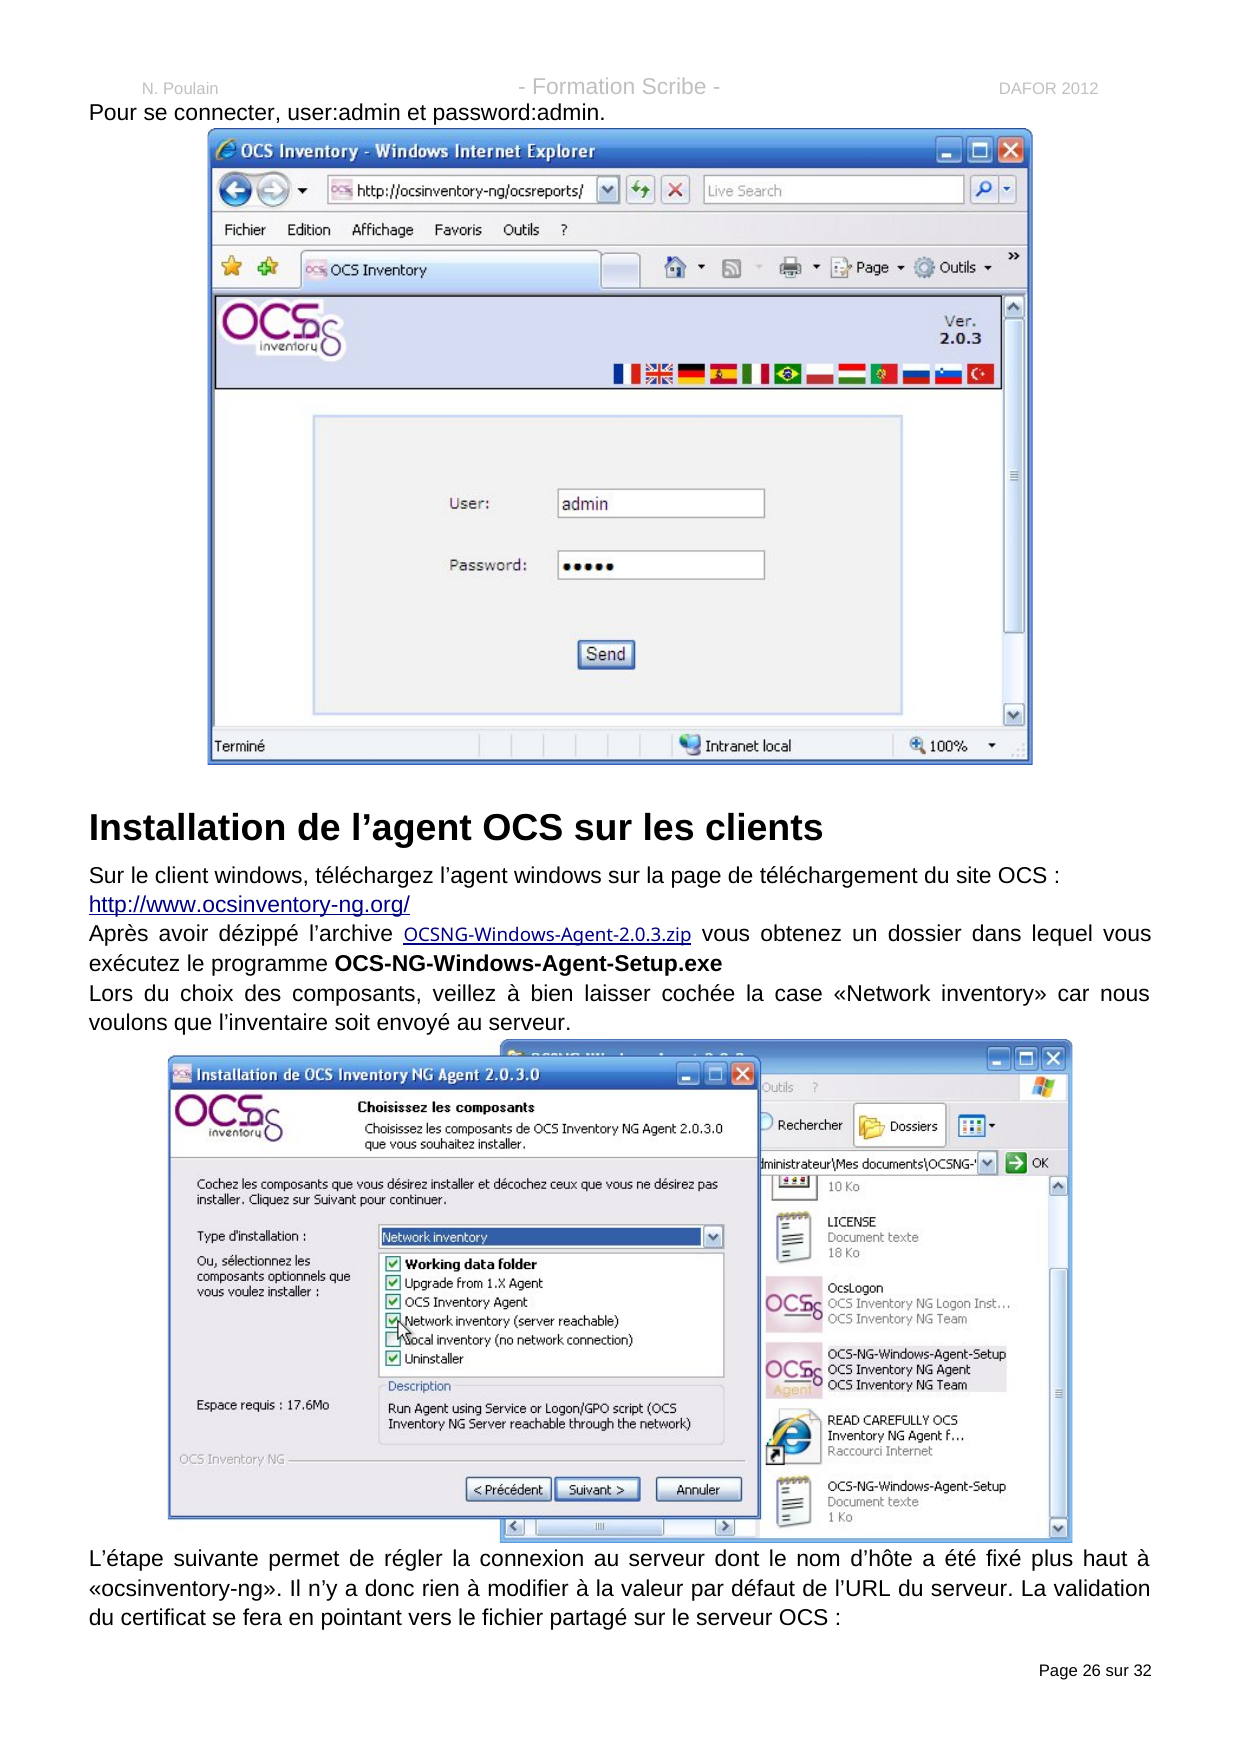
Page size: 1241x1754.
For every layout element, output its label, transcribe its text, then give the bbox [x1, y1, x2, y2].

subtitle Installation de l’agent OCS sur les clients [88, 806, 1152, 848]
text Pour se connecter, user:admin et password:admin. [88, 99, 1152, 125]
text Lors du choix des composants, veillez à bien laisser cochée la case «Network inventory» car nous voulons que l’inventaire soit envoyé au serveur. [88, 980, 1152, 1035]
text L’étape suivante permet de régler la connexion au serveur dont le nom d’hôte a été fixé plus haut à «ocsinventory-ng». Il n’y a donc rien à modifier à la valeur par défaut de l’URL du serveur. La validation du certificat se fera en pointant vers le fichier partagé sur le serveur OCS : [88, 1546, 1152, 1630]
text Après avoir dézippé l’archive OCSNG-Windows-Agent-2.0.3.zip vous obtenez un dossier dans lequel vous exécutez le programme OCS-NG-Windows-Agent-Setup.exe [88, 921, 1152, 977]
picture [167, 1039, 1073, 1543]
text Sur le client windows, téléchargez l’agent windows sur la page de téléchargement du site OCS : [88, 862, 1152, 888]
text http://www.ocsinventory-ng.org/ [88, 892, 1152, 917]
picture [207, 128, 1033, 765]
